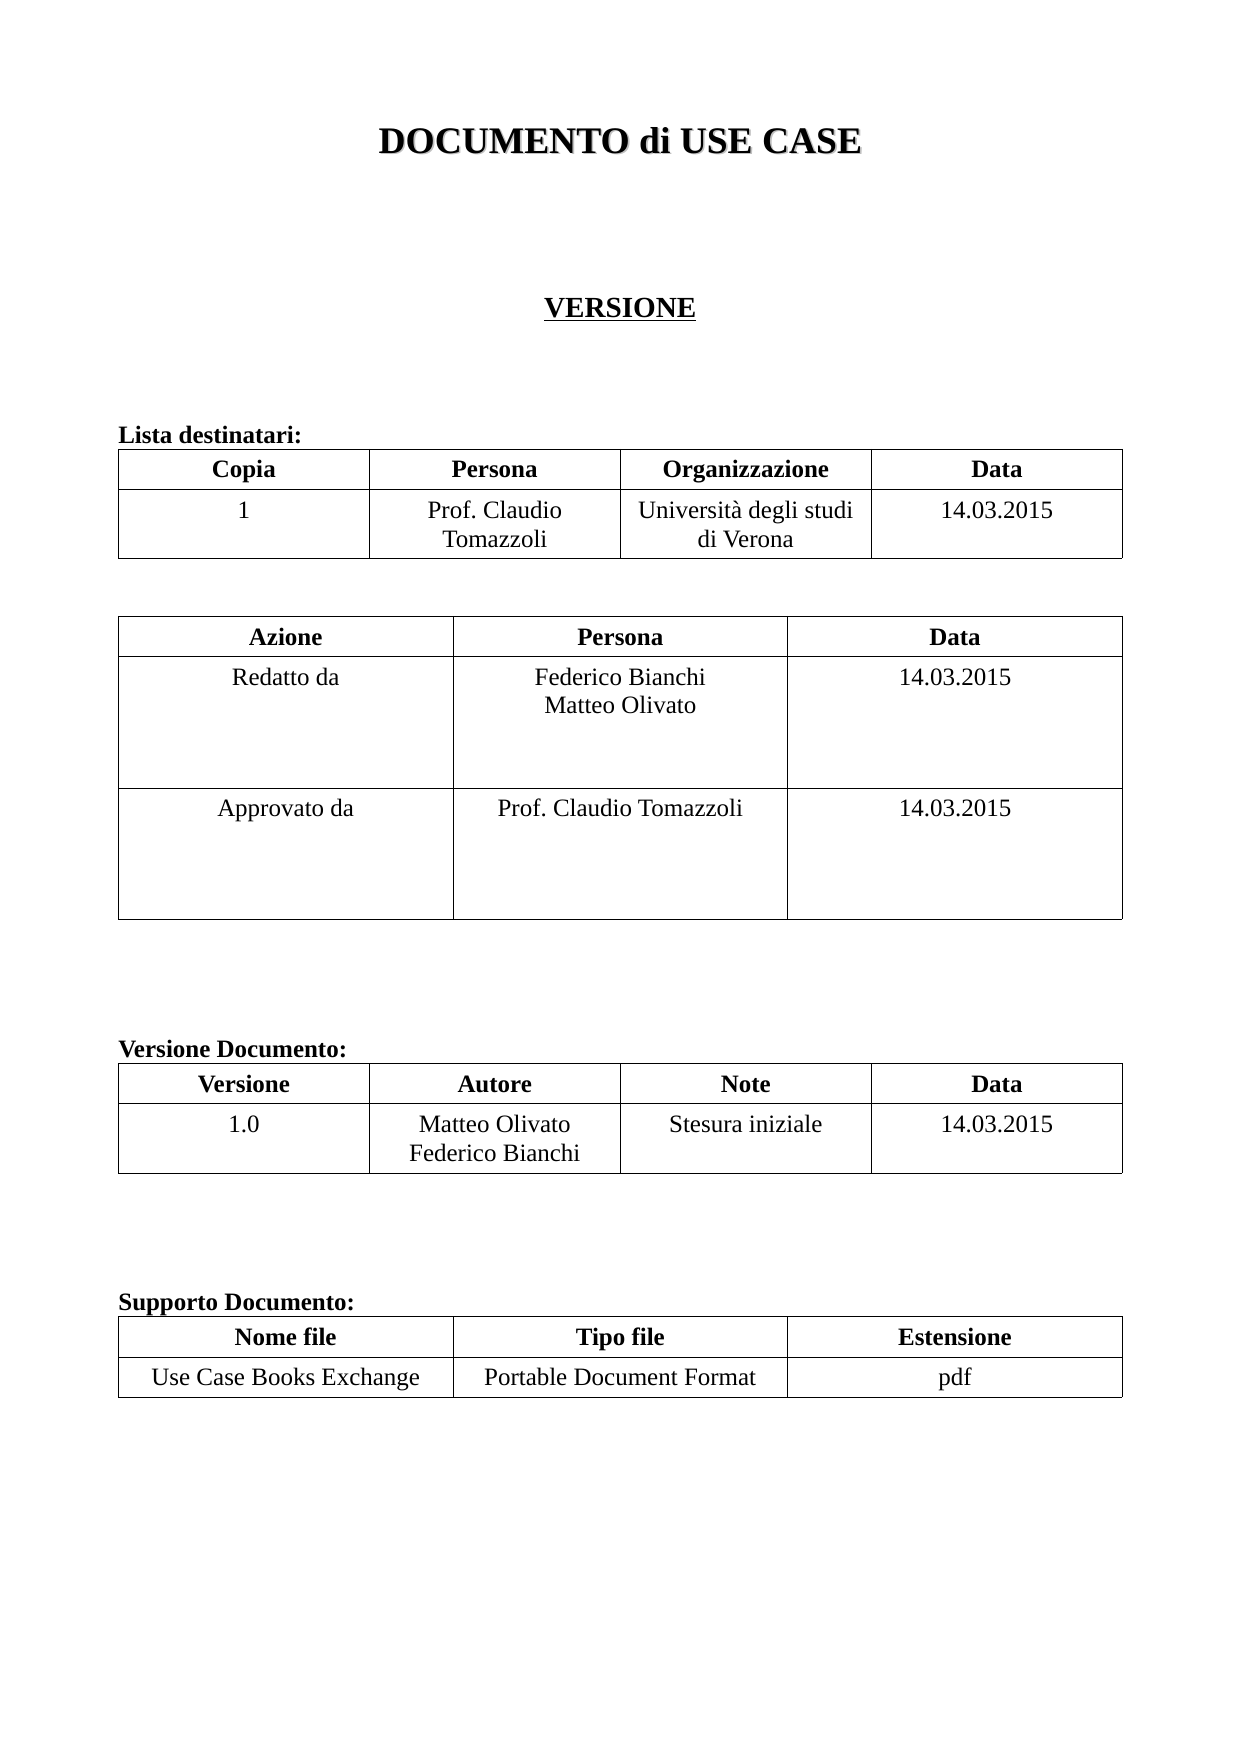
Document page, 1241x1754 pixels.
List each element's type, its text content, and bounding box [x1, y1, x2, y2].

table_header Data [788, 617, 1122, 656]
text VERSIONE [118, 291, 1122, 324]
table_header Data [872, 450, 1122, 489]
table_header Data [872, 1064, 1122, 1103]
table_header Nome file [119, 1317, 453, 1357]
table_header Organizzazione [621, 450, 871, 489]
table_cell pdf [788, 1358, 1122, 1397]
text Supporto Documento: [118, 1287, 1122, 1316]
table_cell 14.03.2015 [788, 789, 1122, 919]
table_cell Use Case Books Exchange [119, 1358, 453, 1397]
table_cell 1 [119, 490, 369, 558]
table_cell Matteo Olivato Federico Bianchi [370, 1104, 620, 1172]
table_cell Prof. Claudio Tomazzoli [370, 490, 620, 558]
table_cell Portable Document Format [454, 1358, 787, 1397]
table_cell Università degli studi di Verona [621, 490, 871, 558]
table_header Persona [454, 617, 787, 656]
table_header Azione [119, 617, 453, 656]
text DOCUMENTO di USE CASE [118, 118, 1122, 161]
table_header Autore [370, 1064, 620, 1103]
table_cell Redatto da [119, 657, 453, 788]
table_header Tipo file [454, 1317, 787, 1357]
table_cell 14.03.2015 [788, 657, 1122, 788]
table_cell 14.03.2015 [872, 490, 1122, 558]
table_cell 14.03.2015 [872, 1104, 1122, 1172]
table_header Versione [119, 1064, 369, 1103]
text Versione Documento: [118, 1034, 1122, 1063]
table_cell 1.0 [119, 1104, 369, 1172]
table_cell Federico Bianchi Matteo Olivato [454, 657, 787, 788]
table_header Copia [119, 450, 369, 489]
table_cell Prof. Claudio Tomazzoli [454, 789, 787, 919]
text Lista destinatari: [118, 420, 1122, 449]
table_cell Stesura iniziale [621, 1104, 871, 1172]
table_cell Approvato da [119, 789, 453, 919]
table_header Persona [370, 450, 620, 489]
table_header Note [621, 1064, 871, 1103]
table_header Estensione [788, 1317, 1122, 1357]
